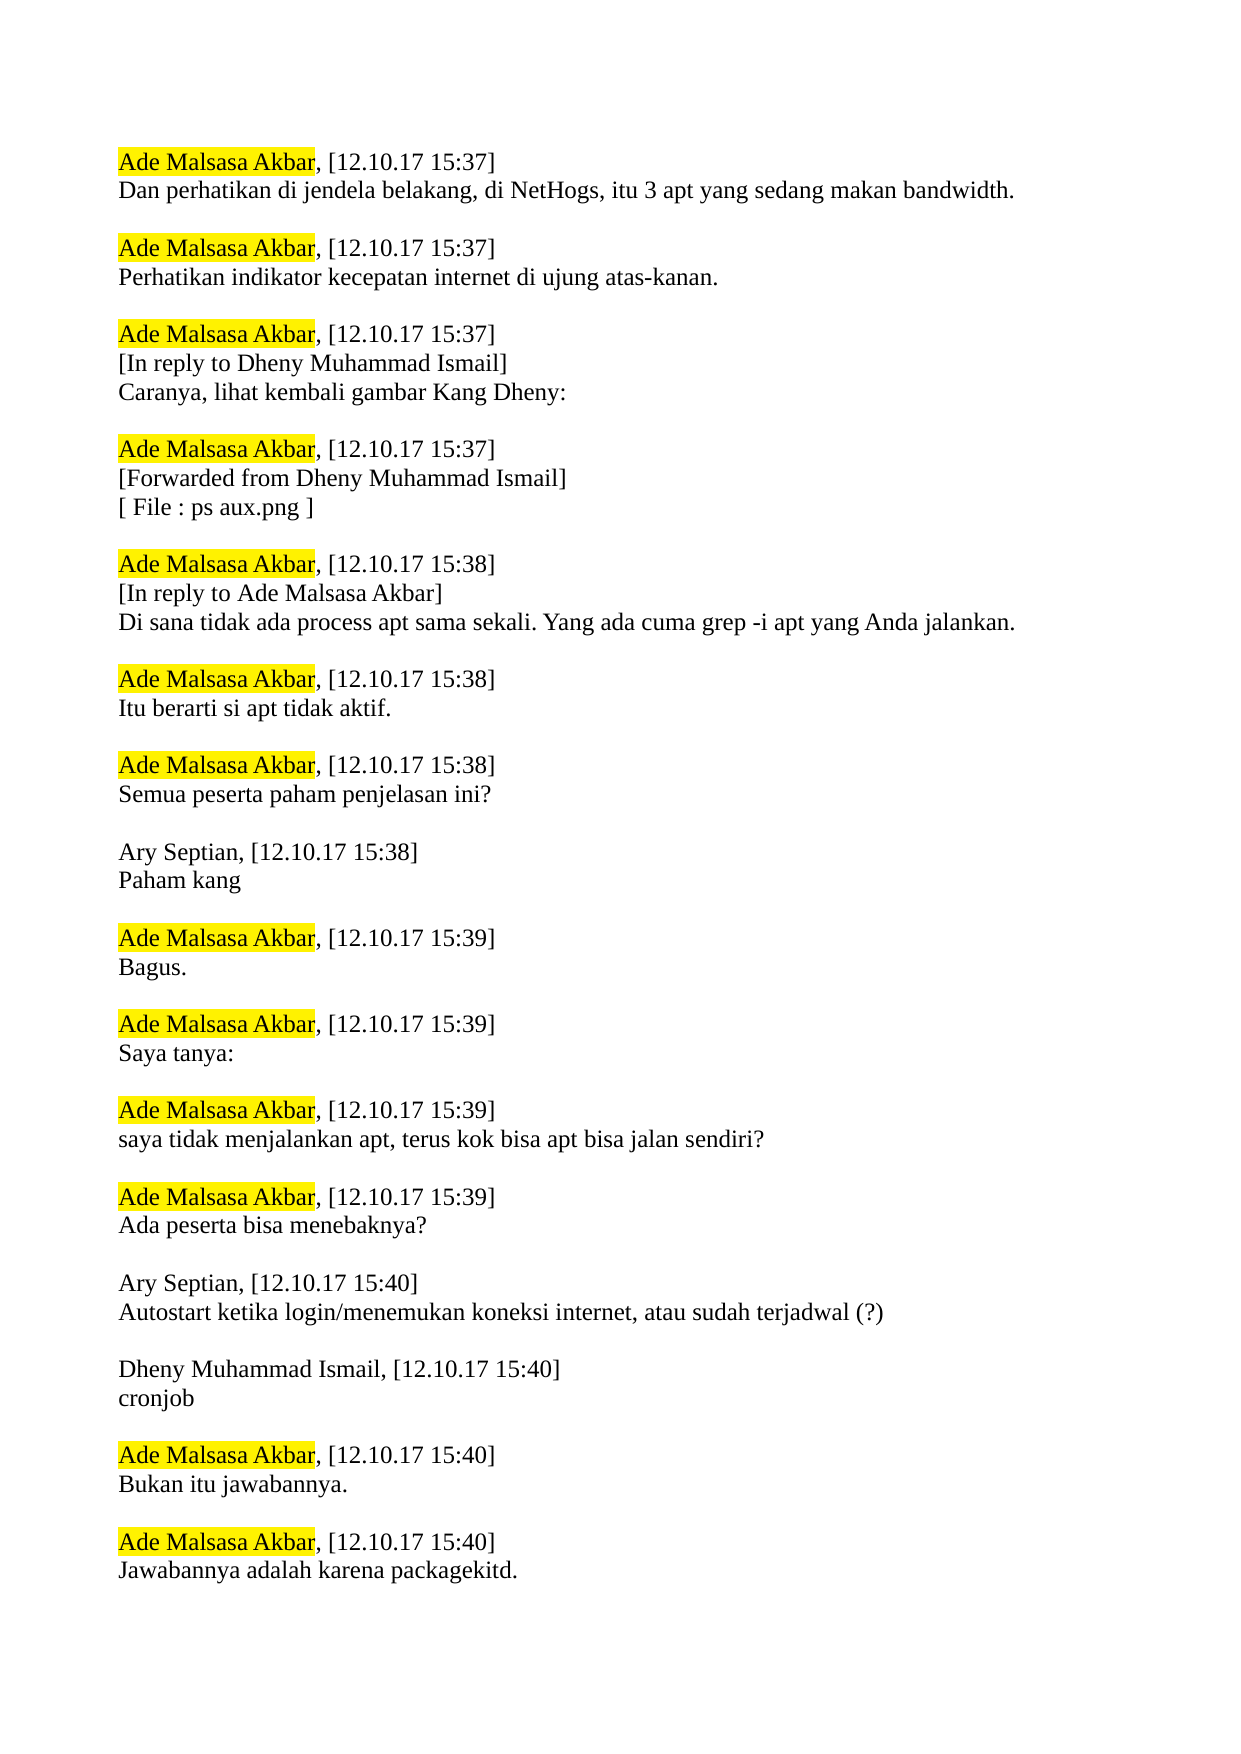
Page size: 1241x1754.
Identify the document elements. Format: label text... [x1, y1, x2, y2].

text Semua peserta paham penjelasan ini? [118, 779, 1122, 808]
text Ade Malsasa Akbar, [12.10.17 15:39] [118, 1096, 1122, 1124]
text Ade Malsasa Akbar, [12.10.17 15:39] [118, 1182, 1122, 1211]
text Ade Malsasa Akbar, [12.10.17 15:39] [118, 923, 1122, 952]
text [Forwarded from Dheny Muhammad Ismail] [118, 463, 1122, 492]
text Itu berarti si apt tidak aktif. [118, 693, 1122, 722]
text Perhatikan indikator kecepatan internet di ujung atas-kanan. [118, 262, 1122, 291]
text Caranya, lihat kembali gambar Kang Dheny: [118, 377, 1122, 406]
text Ary Septian, [12.10.17 15:38] [118, 837, 1122, 866]
text Di sana tidak ada process apt sama sekali. Yang ada cuma grep -i apt yang Anda jalankan. [118, 607, 1122, 636]
text Saya tanya: [118, 1038, 1122, 1067]
text Ade Malsasa Akbar, [12.10.17 15:37] [118, 434, 1122, 463]
text Ary Septian, [12.10.17 15:40] [118, 1268, 1122, 1297]
text cronjob [118, 1383, 1122, 1412]
text Ade Malsasa Akbar, [12.10.17 15:37] [118, 319, 1122, 348]
text Bagus. [118, 952, 1122, 981]
text [In reply to Ade Malsasa Akbar] [118, 578, 1122, 607]
text Ade Malsasa Akbar, [12.10.17 15:40] [118, 1527, 1122, 1556]
text Dheny Muhammad Ismail, [12.10.17 15:40] [118, 1354, 1122, 1383]
text [In reply to Dheny Muhammad Ismail] [118, 348, 1122, 377]
text [ File : ps aux.png ] [118, 492, 1122, 521]
text Autostart ketika login/menemukan koneksi internet, atau sudah terjadwal (?) [118, 1297, 1122, 1326]
text Ada peserta bisa menebaknya? [118, 1211, 1122, 1239]
text Ade Malsasa Akbar, [12.10.17 15:39] [118, 1009, 1122, 1038]
text Ade Malsasa Akbar, [12.10.17 15:37] [118, 233, 1122, 262]
text Jawabannya adalah karena packagekitd. [118, 1556, 1122, 1584]
text saya tidak menjalankan apt, terus kok bisa apt bisa jalan sendiri? [118, 1124, 1122, 1153]
text Ade Malsasa Akbar, [12.10.17 15:38] [118, 549, 1122, 578]
text Dan perhatikan di jendela belakang, di NetHogs, itu 3 apt yang sedang makan bandwidth. [118, 176, 1122, 204]
text Ade Malsasa Akbar, [12.10.17 15:38] [118, 751, 1122, 779]
text Ade Malsasa Akbar, [12.10.17 15:37] [118, 147, 1122, 176]
text Paham kang [118, 866, 1122, 894]
text Ade Malsasa Akbar, [12.10.17 15:40] [118, 1441, 1122, 1469]
text Ade Malsasa Akbar, [12.10.17 15:38] [118, 664, 1122, 693]
text Bukan itu jawabannya. [118, 1469, 1122, 1498]
